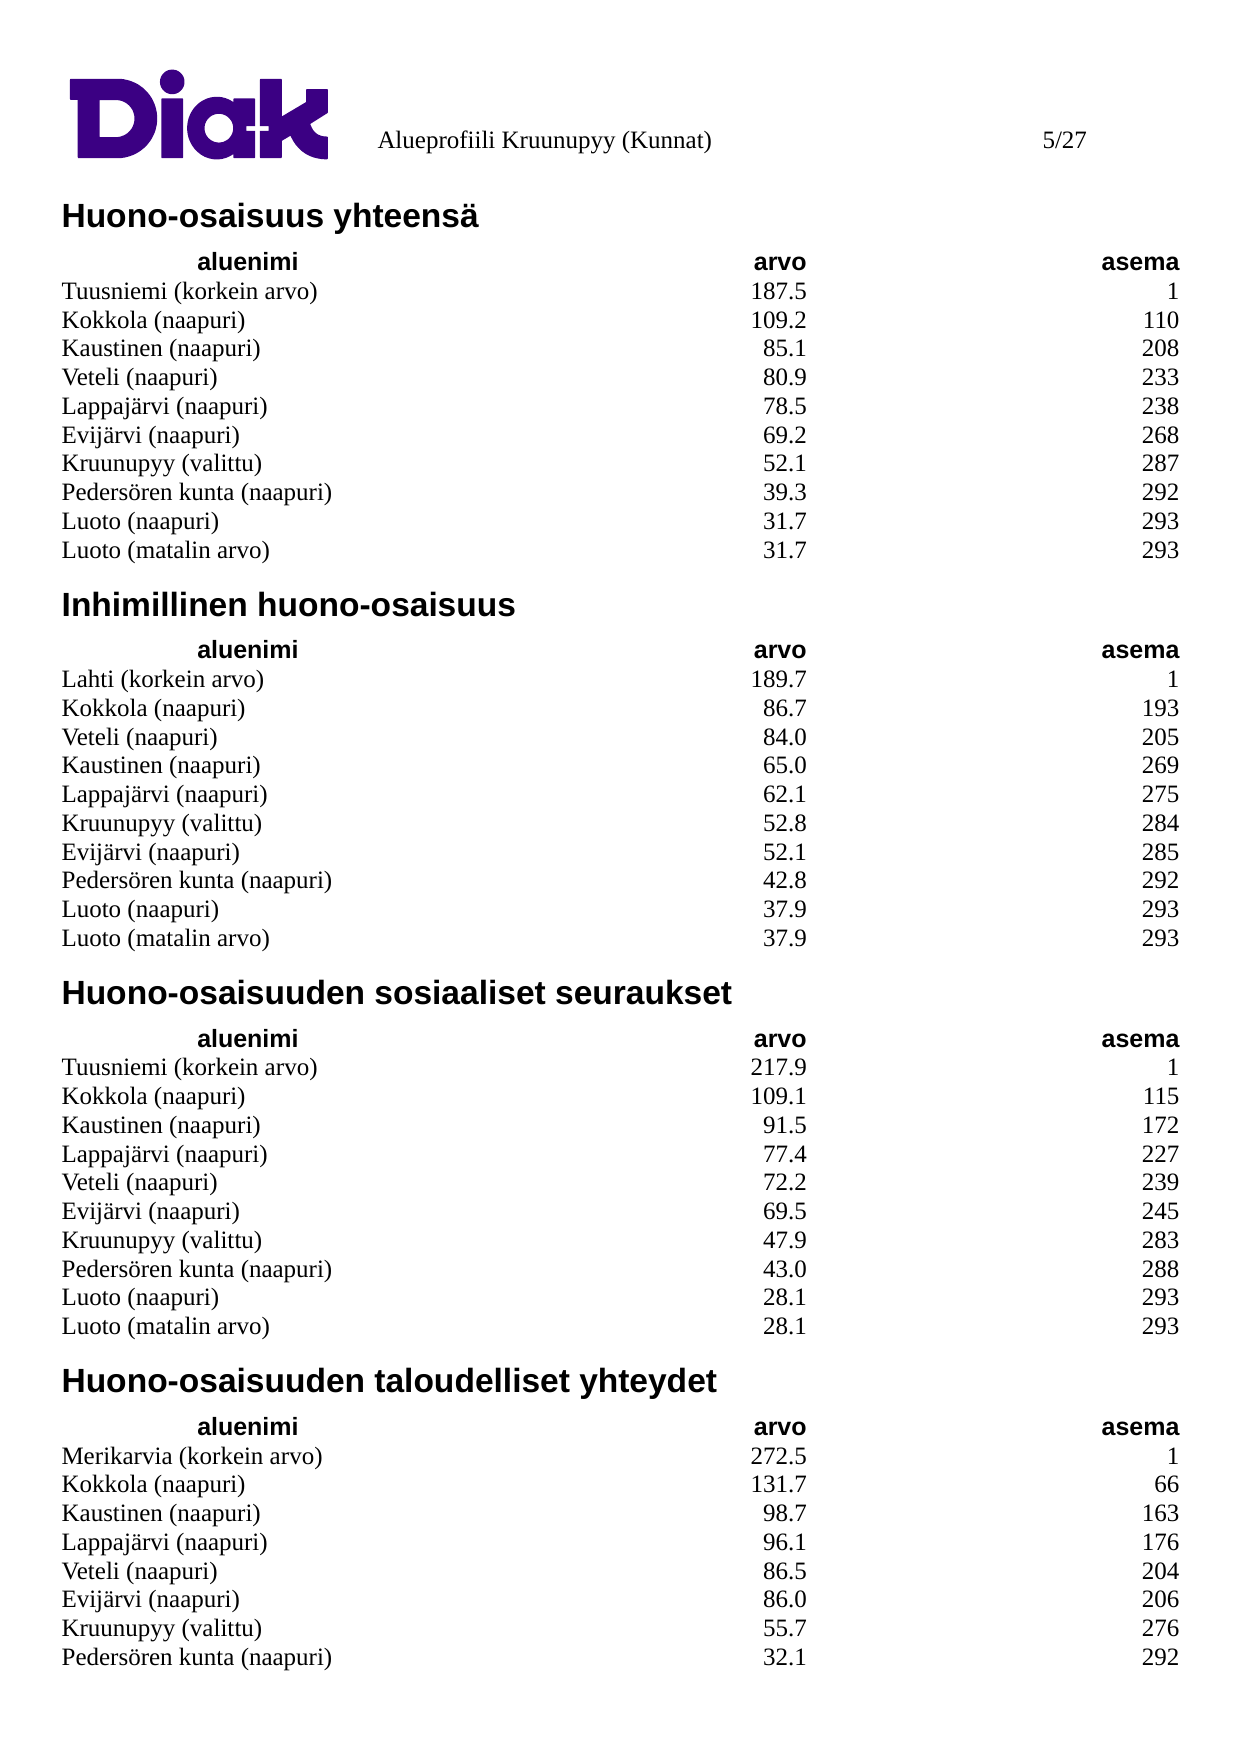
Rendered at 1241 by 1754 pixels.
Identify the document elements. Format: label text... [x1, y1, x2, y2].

table_cell 1 [806, 664, 1179, 693]
table_cell Veteli (naapuri) [61, 722, 434, 751]
table_cell Kaustinen (naapuri) [61, 1110, 434, 1139]
table_cell 86.5 [434, 1556, 806, 1584]
table_cell 288 [806, 1254, 1179, 1282]
table_cell Veteli (naapuri) [61, 362, 434, 391]
table_cell 69.2 [434, 420, 806, 448]
table_cell 293 [806, 1311, 1179, 1340]
table_cell 84.0 [434, 722, 806, 751]
table_cell Luoto (matalin arvo) [61, 923, 434, 952]
table_cell 284 [806, 808, 1179, 837]
subtitle Huono-osaisuuden sosiaaliset seuraukset [61, 973, 1179, 1011]
table_cell Tuusniemi (korkein arvo) [61, 276, 434, 305]
table_cell Kruunupyy (valittu) [61, 808, 434, 837]
table_cell 189.7 [434, 664, 806, 693]
table_cell Kokkola (naapuri) [61, 1470, 434, 1498]
table_cell 52.8 [434, 808, 806, 837]
table_cell 28.1 [434, 1283, 806, 1311]
table_cell 293 [806, 894, 1179, 923]
table_cell Lahti (korkein arvo) [61, 664, 434, 693]
table_cell Lappajärvi (naapuri) [61, 1139, 434, 1167]
table_cell 293 [806, 506, 1179, 535]
table_cell 239 [806, 1168, 1179, 1196]
table_cell Lappajärvi (naapuri) [61, 779, 434, 808]
table_cell Luoto (matalin arvo) [61, 1311, 434, 1340]
table_cell 72.2 [434, 1168, 806, 1196]
table_cell 269 [806, 751, 1179, 779]
table_cell Kruunupyy (valittu) [61, 1613, 434, 1642]
table_cell 42.8 [434, 866, 806, 894]
table_cell 98.7 [434, 1498, 806, 1527]
table_cell Pedersören kunta (naapuri) [61, 866, 434, 894]
table_cell 43.0 [434, 1254, 806, 1282]
table_header aluenimi [61, 1024, 434, 1052]
table_cell 31.7 [434, 506, 806, 535]
table_cell Kaustinen (naapuri) [61, 334, 434, 362]
table_cell Kokkola (naapuri) [61, 1081, 434, 1110]
table_cell 217.9 [434, 1053, 806, 1081]
table_cell 66 [806, 1470, 1179, 1498]
table_cell Lappajärvi (naapuri) [61, 391, 434, 420]
table_header arvo [434, 636, 806, 664]
table_cell 227 [806, 1139, 1179, 1167]
table_cell 233 [806, 362, 1179, 391]
table_cell 187.5 [434, 276, 806, 305]
table_header asema [806, 1412, 1179, 1441]
table_cell Kaustinen (naapuri) [61, 1498, 434, 1527]
table_header aluenimi [61, 1412, 434, 1441]
table_cell 52.1 [434, 837, 806, 866]
table_cell 28.1 [434, 1311, 806, 1340]
table_cell Evijärvi (naapuri) [61, 420, 434, 448]
table_cell Evijärvi (naapuri) [61, 1196, 434, 1225]
table_cell Luoto (naapuri) [61, 506, 434, 535]
table_header aluenimi [61, 636, 434, 664]
table_cell 193 [806, 693, 1179, 722]
table_cell 285 [806, 837, 1179, 866]
table_cell 176 [806, 1527, 1179, 1556]
subtitle Huono-osaisuus yhteensä [61, 196, 1179, 235]
table_cell 86.0 [434, 1585, 806, 1613]
table_cell 110 [806, 305, 1179, 333]
table_cell 293 [806, 923, 1179, 952]
table_cell Luoto (naapuri) [61, 1283, 434, 1311]
table_cell 272.5 [434, 1441, 806, 1469]
table_cell Kruunupyy (valittu) [61, 449, 434, 477]
table_cell Evijärvi (naapuri) [61, 837, 434, 866]
table_header asema [806, 636, 1179, 664]
table_cell Kokkola (naapuri) [61, 305, 434, 333]
table_cell 1 [806, 1053, 1179, 1081]
table_cell 287 [806, 449, 1179, 477]
table_cell 163 [806, 1498, 1179, 1527]
table_cell 31.7 [434, 535, 806, 563]
table_cell 109.2 [434, 305, 806, 333]
table_cell 37.9 [434, 923, 806, 952]
table_cell Kruunupyy (valittu) [61, 1225, 434, 1254]
table_cell Veteli (naapuri) [61, 1556, 434, 1584]
table_cell 206 [806, 1585, 1179, 1613]
table_cell 276 [806, 1613, 1179, 1642]
table_cell 238 [806, 391, 1179, 420]
table_header asema [806, 247, 1179, 276]
table_header arvo [434, 247, 806, 276]
table_cell 52.1 [434, 449, 806, 477]
table_cell 292 [806, 1642, 1179, 1671]
table_cell 204 [806, 1556, 1179, 1584]
table_cell 91.5 [434, 1110, 806, 1139]
table_cell 65.0 [434, 751, 806, 779]
table_cell 292 [806, 477, 1179, 506]
table_cell 205 [806, 722, 1179, 751]
table_cell Pedersören kunta (naapuri) [61, 477, 434, 506]
table_cell 172 [806, 1110, 1179, 1139]
table_cell 39.3 [434, 477, 806, 506]
table_cell 245 [806, 1196, 1179, 1225]
table_cell 293 [806, 1283, 1179, 1311]
table_cell 115 [806, 1081, 1179, 1110]
table_cell 78.5 [434, 391, 806, 420]
table_cell 69.5 [434, 1196, 806, 1225]
table_cell Pedersören kunta (naapuri) [61, 1254, 434, 1282]
table_cell 80.9 [434, 362, 806, 391]
subtitle Huono-osaisuuden taloudelliset yhteydet [61, 1361, 1179, 1399]
table_cell 275 [806, 779, 1179, 808]
table_cell 47.9 [434, 1225, 806, 1254]
table_cell 37.9 [434, 894, 806, 923]
table_header asema [806, 1024, 1179, 1052]
table_cell 86.7 [434, 693, 806, 722]
table_cell 55.7 [434, 1613, 806, 1642]
table_header aluenimi [61, 247, 434, 276]
table_cell 208 [806, 334, 1179, 362]
table_cell 32.1 [434, 1642, 806, 1671]
table_cell Luoto (naapuri) [61, 894, 434, 923]
table_header arvo [434, 1412, 806, 1441]
table_cell Luoto (matalin arvo) [61, 535, 434, 563]
table_cell 1 [806, 1441, 1179, 1469]
table_cell Kokkola (naapuri) [61, 693, 434, 722]
subtitle Inhimillinen huono-osaisuus [61, 584, 1179, 623]
table_cell 96.1 [434, 1527, 806, 1556]
table_cell 268 [806, 420, 1179, 448]
table_cell Lappajärvi (naapuri) [61, 1527, 434, 1556]
table_cell 293 [806, 535, 1179, 563]
table_header arvo [434, 1024, 806, 1052]
table_cell 292 [806, 866, 1179, 894]
table_cell 1 [806, 276, 1179, 305]
table_cell 77.4 [434, 1139, 806, 1167]
table_cell Tuusniemi (korkein arvo) [61, 1053, 434, 1081]
table_cell 109.1 [434, 1081, 806, 1110]
table_cell Evijärvi (naapuri) [61, 1585, 434, 1613]
table_cell Pedersören kunta (naapuri) [61, 1642, 434, 1671]
table_cell 131.7 [434, 1470, 806, 1498]
table_cell Veteli (naapuri) [61, 1168, 434, 1196]
table_cell 62.1 [434, 779, 806, 808]
table_cell Merikarvia (korkein arvo) [61, 1441, 434, 1469]
table_cell 283 [806, 1225, 1179, 1254]
table_cell 85.1 [434, 334, 806, 362]
table_cell Kaustinen (naapuri) [61, 751, 434, 779]
